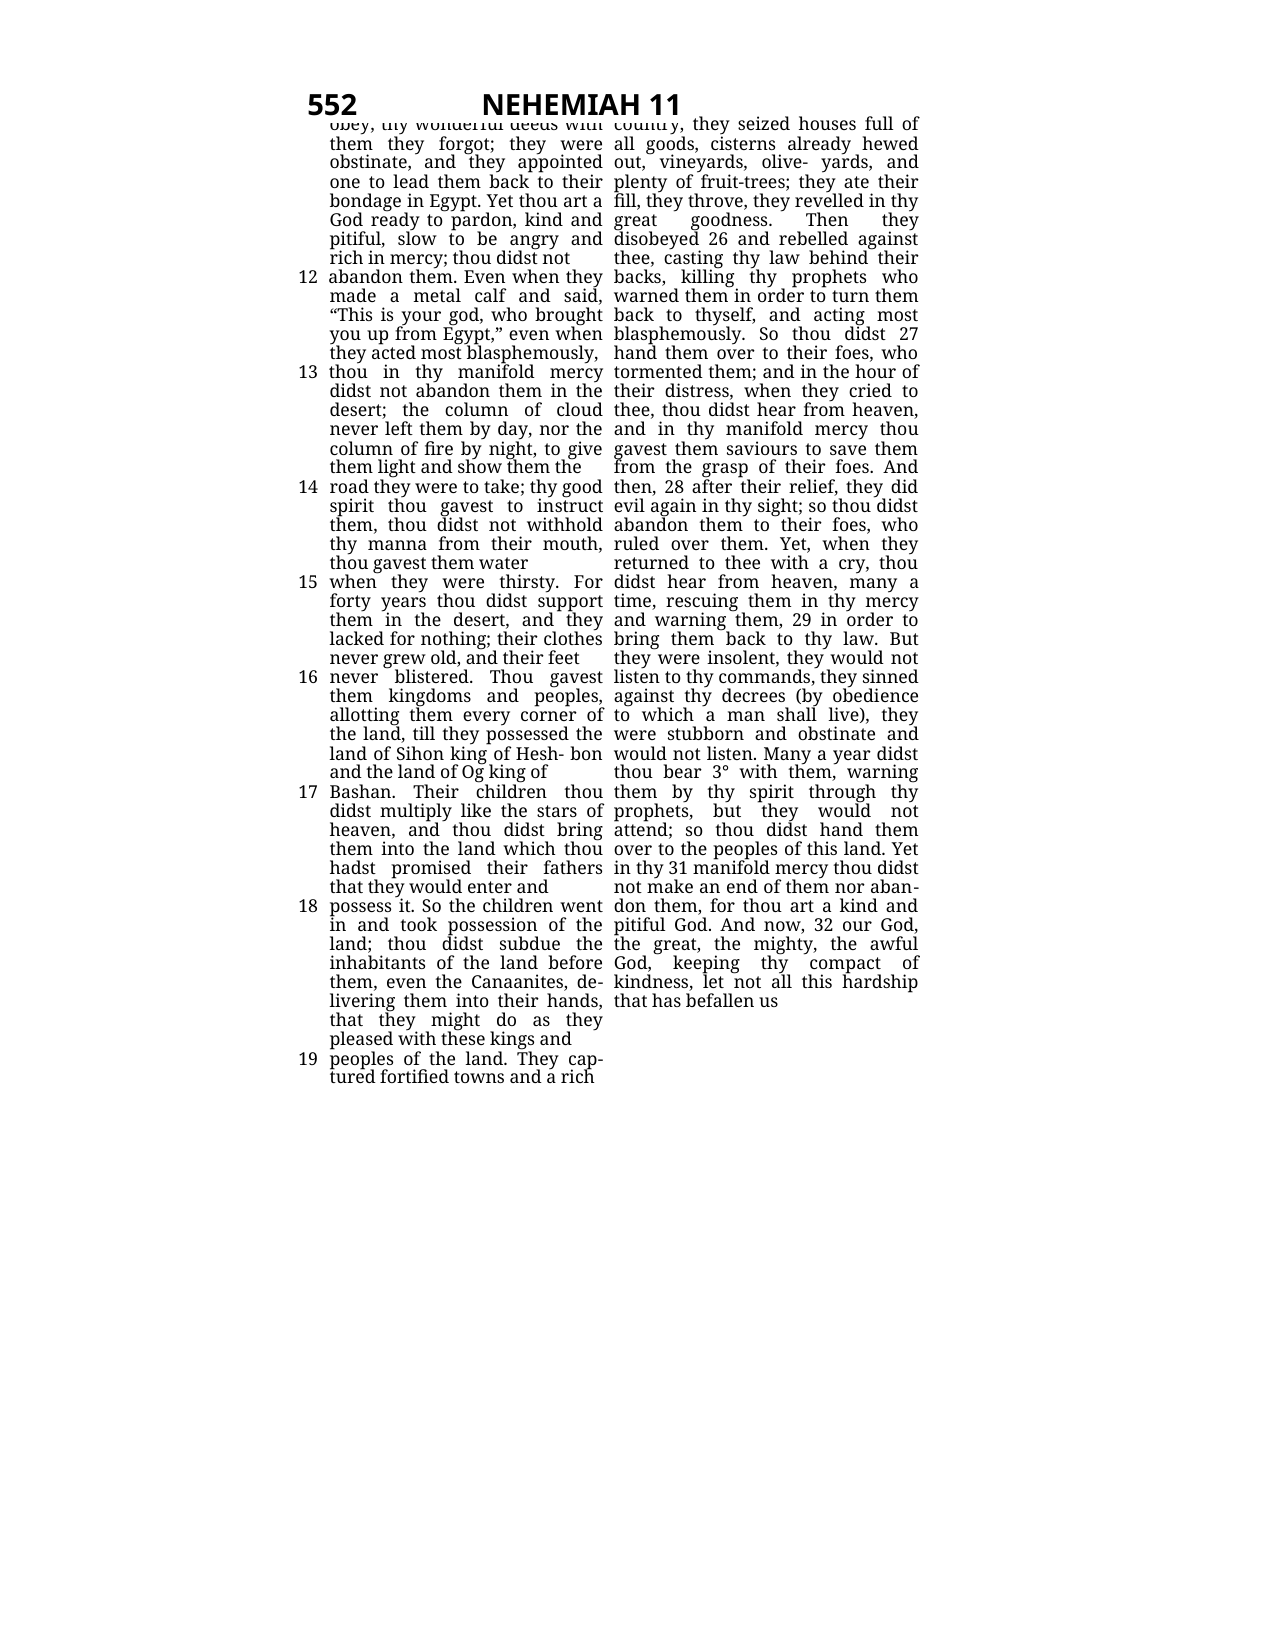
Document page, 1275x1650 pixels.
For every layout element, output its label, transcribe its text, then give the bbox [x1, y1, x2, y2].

list peoples of the land. They cap­tured fortified towns and a rich [298, 1050, 603, 1088]
list possess it. So the children went in and took possession of the land; thou didst subdue the inhabitants of the land before them, even the Canaanites, de­livering them into their hands, that they might do as they pleased with these kings and [298, 897, 603, 1050]
list thou in thy manifold mercy didst not abandon them in the desert; the column of cloud never left them by day, nor the column of fire by night, to give them light and show them the [298, 363, 603, 478]
text country, they seized houses full of all goods, cisterns already hewed out, vineyards, olive- yards, and plenty of fruit-trees; they ate their fill, they throve, they revelled in thy great good­ness. Then they disobeyed 26 and rebelled against thee, cast­ing thy law behind their backs, killing thy prophets who warned them in order to turn them back to thyself, and acting most blasphemously. So thou didst 27 hand them over to their foes, who tormented them; and in the hour of their distress, when they cried to thee, thou didst hear from heaven, and in thy mani­fold mercy thou gavest them saviours to save them from the grasp of their foes. And then, 28 after their relief, they did evil again in thy sight; so thou didst abandon them to their foes, who ruled over them. Yet, when they returned to thee with a cry, thou didst hear from heav­en, many a time, rescuing them in thy mercy and warning them, 29 in order to bring them back to thy law. But they were inso­lent, they would not listen to thy commands, they sinned against thy decrees (by obedi­ence to which a man shall live), they were stubborn and obsti­nate and would not listen. Many a year didst thou bear 3° with them, warning them by thy spirit through thy prophets, but they would not attend; so thou didst hand them over to the peo­ples of this land. Yet in thy 31 manifold mercy thou didst not make an end of them nor aban­don them, for thou art a kind and pitiful God. And now, 32 our God, the great, the mighty, the awful God, keeping thy com­pact of kindness, let not all this hardship that has befallen us [614, 116, 919, 1012]
text obey; thy wonderful deeds with them they forgot; they were obstinate, and they appointed one to lead them back to their bondage in Egypt. Yet thou art a God ready to pardon, kind and pitiful, slow to be angry and rich in mercy; thou didst not [329, 123, 603, 268]
list never blistered. Thou gavest them kingdoms and peoples, allotting them every corner of the land, till they possessed the land of Sihon king of Hesh- bon and the land of Og king of [298, 668, 603, 783]
list road they were to take; thy good spirit thou gavest to in­struct them, thou didst not withhold thy manna from their mouth, thou gavest them water [298, 478, 603, 573]
list abandon them. Even when they made a metal calf and said, “This is your god, who brought you up from Egypt,” even when they acted most blasphemously, [298, 268, 603, 363]
list when they were thirsty. For forty years thou didst support them in the desert, and they lacked for nothing; their clothes never grew old, and their feet [298, 573, 603, 668]
list Bashan. Their children thou didst multiply like the stars of heaven, and thou didst bring them into the land which thou hadst promised their fathers that they would enter and [298, 783, 603, 897]
